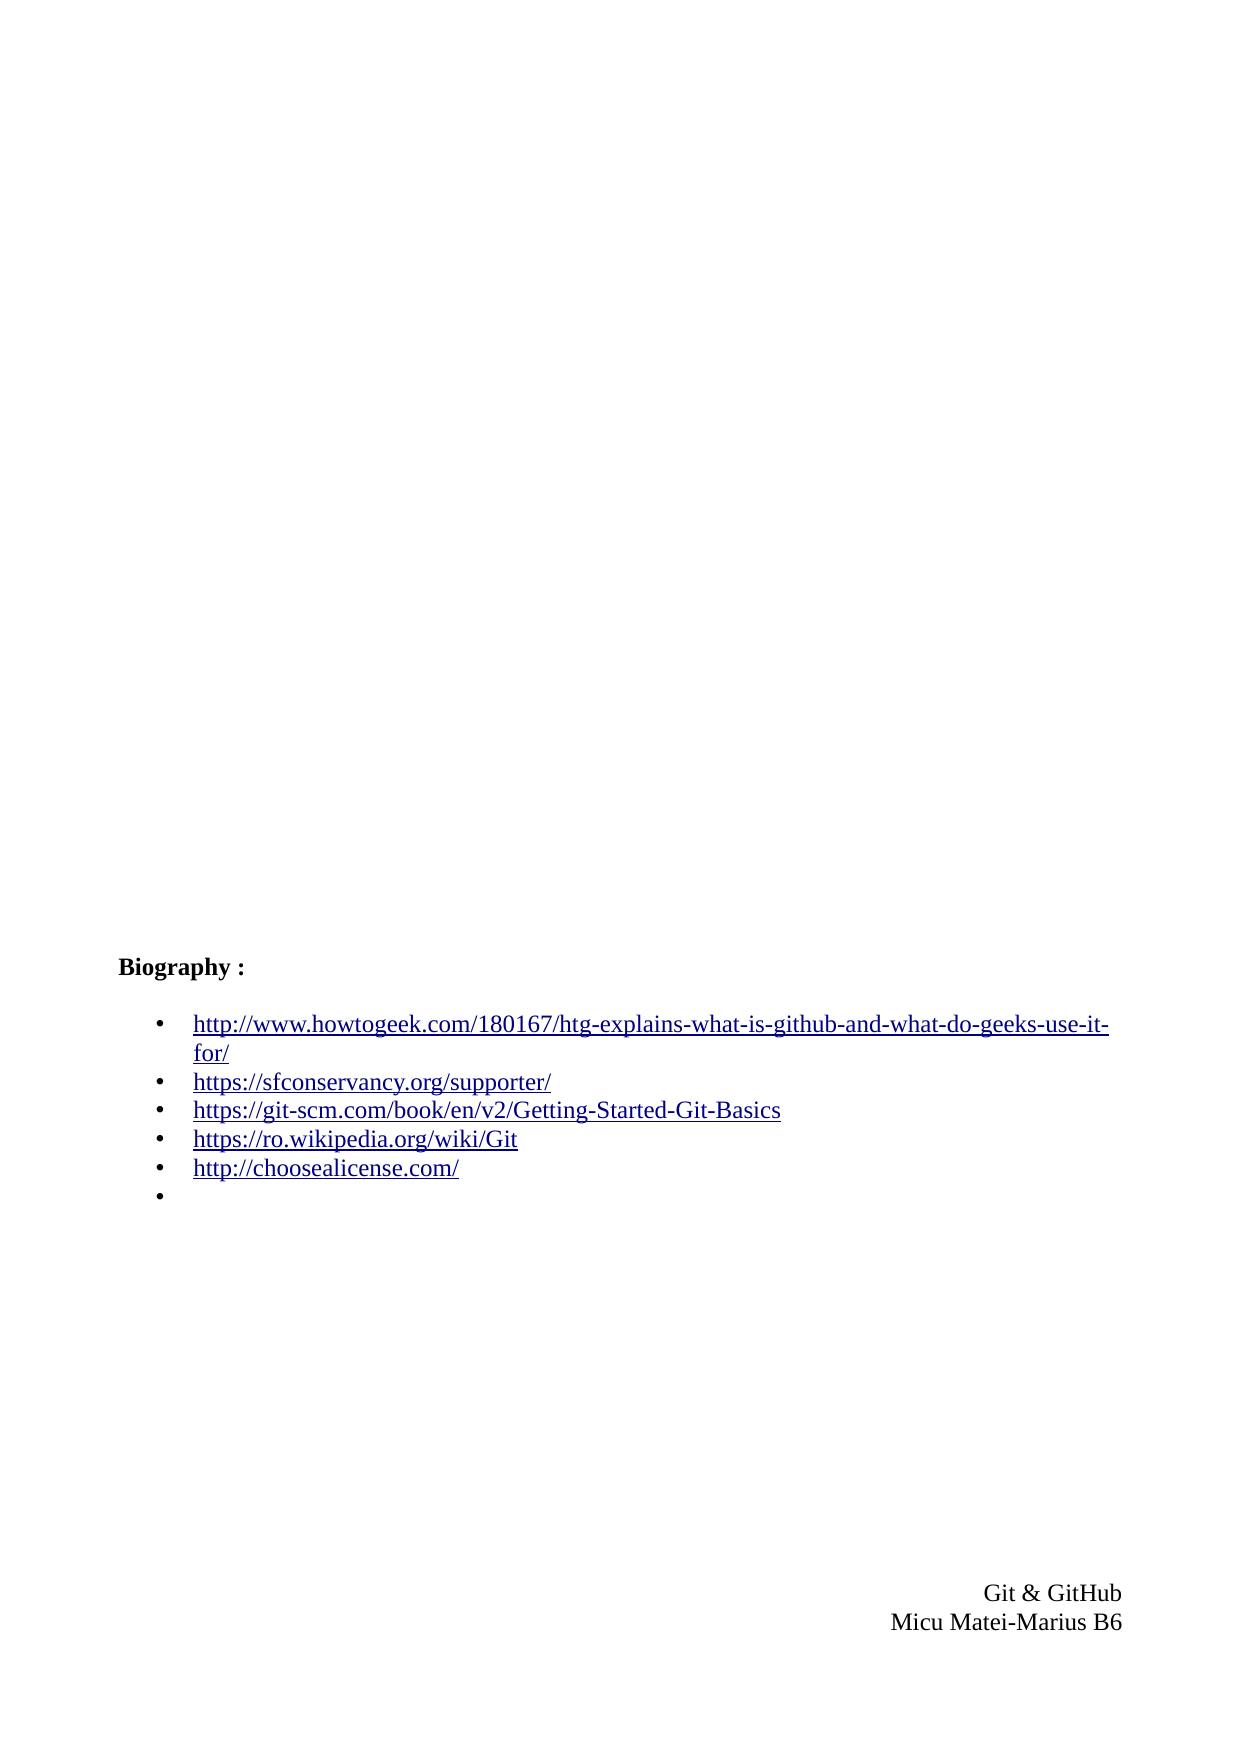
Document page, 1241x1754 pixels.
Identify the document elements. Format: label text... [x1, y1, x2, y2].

list https://ro.wikipedia.org/wiki/Git [156, 1124, 1122, 1153]
list http://choosealicense.com/ [156, 1153, 1122, 1182]
list https://sfconservancy.org/supporter/ [156, 1067, 1122, 1096]
list https://git-scm.com/book/en/v2/Getting-Started-Git-Basics [156, 1096, 1122, 1124]
text Biography : [118, 952, 1122, 981]
list http://www.howtogeek.com/180167/htg-explains-what-is-github-and-what-do-geeks-use-it-for/ [156, 1009, 1122, 1067]
